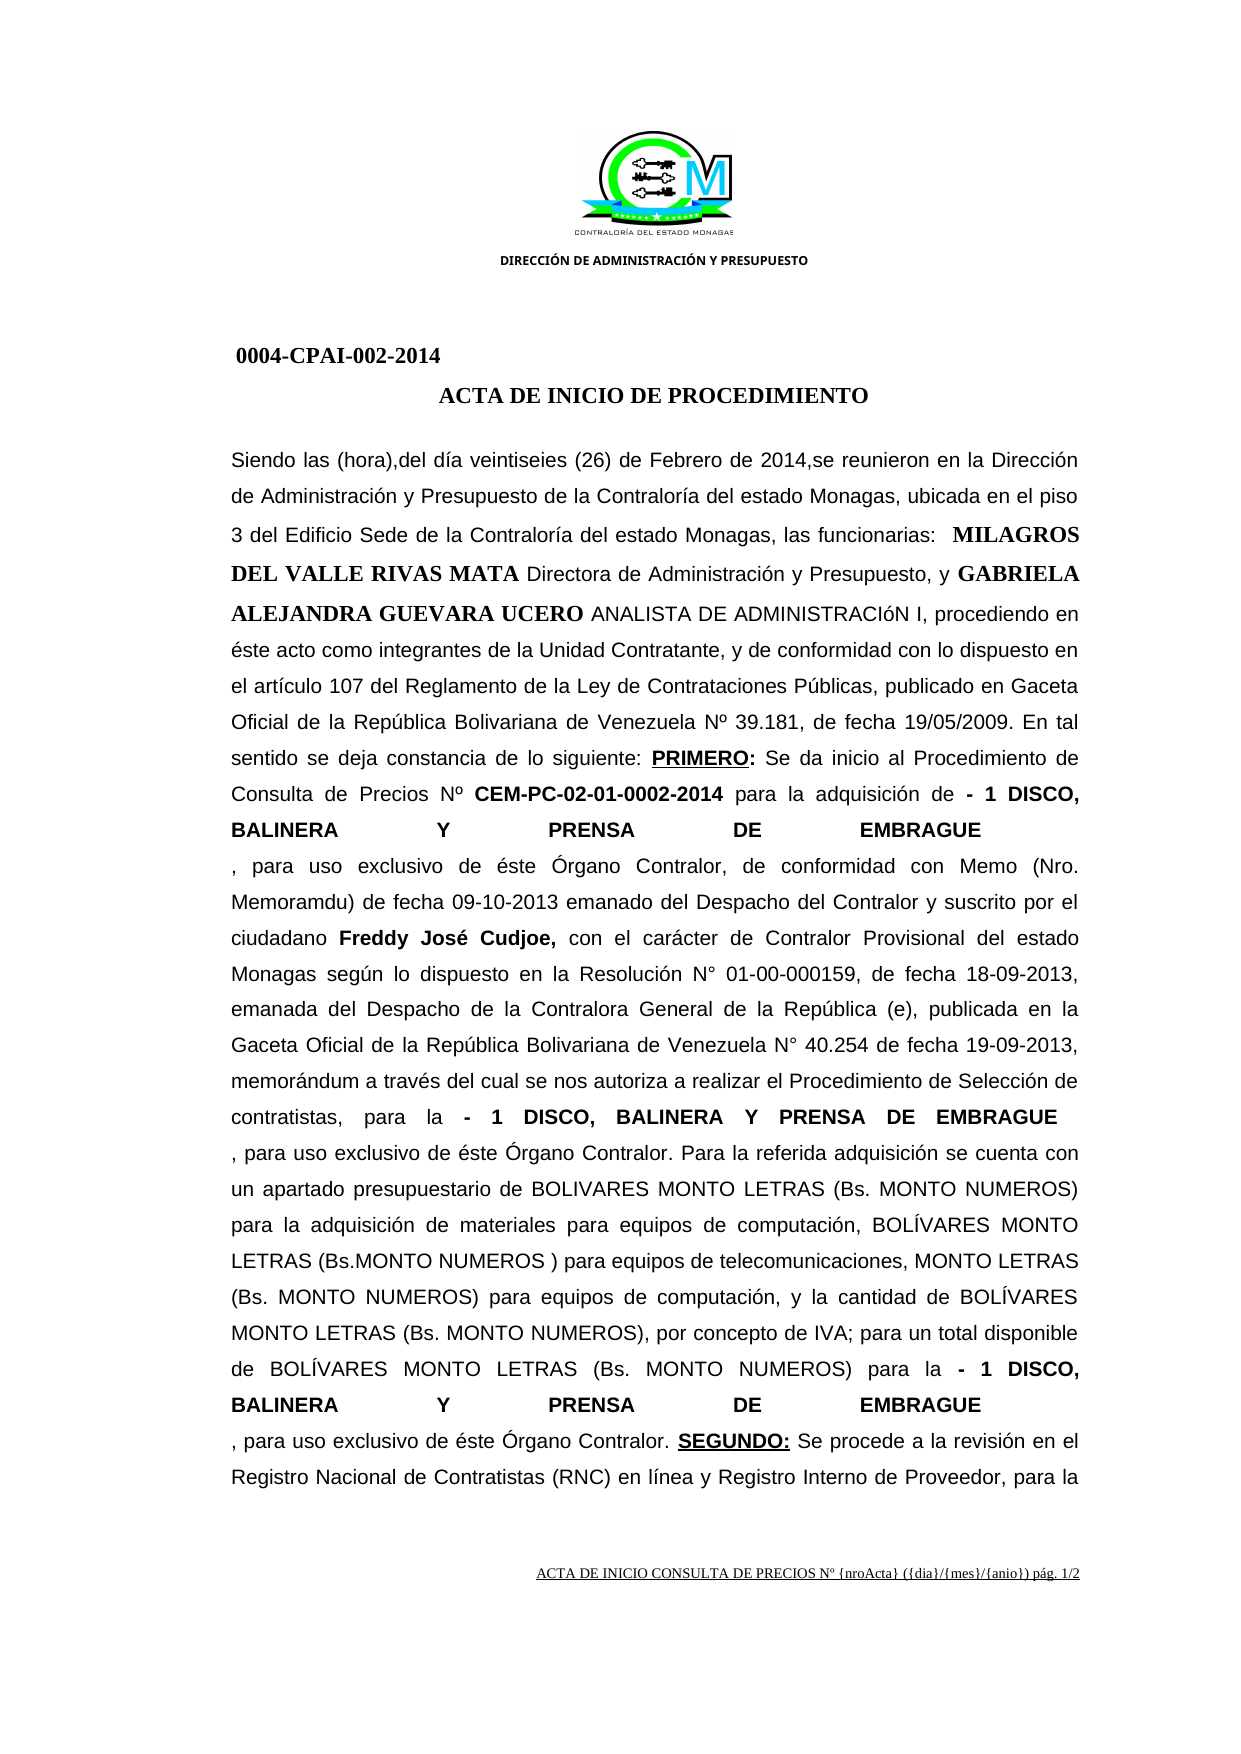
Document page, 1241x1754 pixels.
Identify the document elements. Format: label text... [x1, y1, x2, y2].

text 0004-CPAI-002-2014 [230, 342, 1080, 369]
picture [574, 131, 733, 235]
text ACTA DE INICIO DE PROCEDIMIENTO [228, 382, 1080, 408]
text Siendo las (hora),del día veintiseies (26) de Febrero de 2014,se reunieron en la Dirección de Administración y Presupuesto de la Contraloría del estado Monagas, ubicada en el piso 3 del Edificio Sede de la Contraloría del estado Monagas, las funcionarias: MILAGROS DEL VALLE RIVAS MATA Directora de Administración y Presupuesto, y GABRIELA ALEJANDRA GUEVARA UCERO ANALISTA DE ADMINISTRACIóN I, procediendo en éste acto como integrantes de la Unidad Contratante, y de conformidad con lo dispuesto en el artículo 107 del Reglamento de la Ley de Contrataciones Públicas, publicado en Gaceta Oficial de la República Bolivariana de Venezuela Nº 39.181, de fecha 19/05/2009. En tal sentido se deja constancia de lo siguiente: PRIMERO: Se da inicio al Procedimiento de Consulta de Precios Nº CEM-PC-02-01-0002-2014 para la adquisición de - 1 DISCO, BALINERA Y PRENSA DE EMBRAGUE , para uso exclusivo de éste Órgano Contralor, de conformidad con Memo (Nro. Memoramdu) de fecha 09-10-2013 emanado del Despacho del Contralor y suscrito por el ciudadano Freddy José Cudjoe, con el carácter de Contralor Provisional del estado Monagas según lo dispuesto en la Resolución N° 01-00-000159, de fecha 18-09-2013, emanada del Despacho de la Contralora General de la República (e), publicada en la Gaceta Oficial de la República Bolivariana de Venezuela N° 40.254 de fecha 19-09-2013, memorándum a través del cual se nos autoriza a realizar el Procedimiento de Selección de contratistas, para la - 1 DISCO, BALINERA Y PRENSA DE EMBRAGUE , para uso exclusivo de éste Órgano Contralor. Para la referida adquisición se cuenta con un apartado presupuestario de BOLIVARES MONTO LETRAS (Bs. MONTO NUMEROS) para la adquisición de materiales para equipos de computación, BOLÍVARES MONTO LETRAS (Bs.MONTO NUMEROS ) para equipos de telecomunicaciones, MONTO LETRAS (Bs. MONTO NUMEROS) para equipos de computación, y la cantidad de BOLÍVARES MONTO LETRAS (Bs. MONTO NUMEROS), por concepto de IVA; para un total disponible de BOLÍVARES MONTO LETRAS (Bs. MONTO NUMEROS) para la - 1 DISCO, BALINERA Y PRENSA DE EMBRAGUE , para uso exclusivo de éste Órgano Contralor. SEGUNDO: Se procede a la revisión en el Registro Nacional de Contratistas (RNC) en línea y Registro Interno de Proveedor, para la [231, 448, 1080, 1488]
